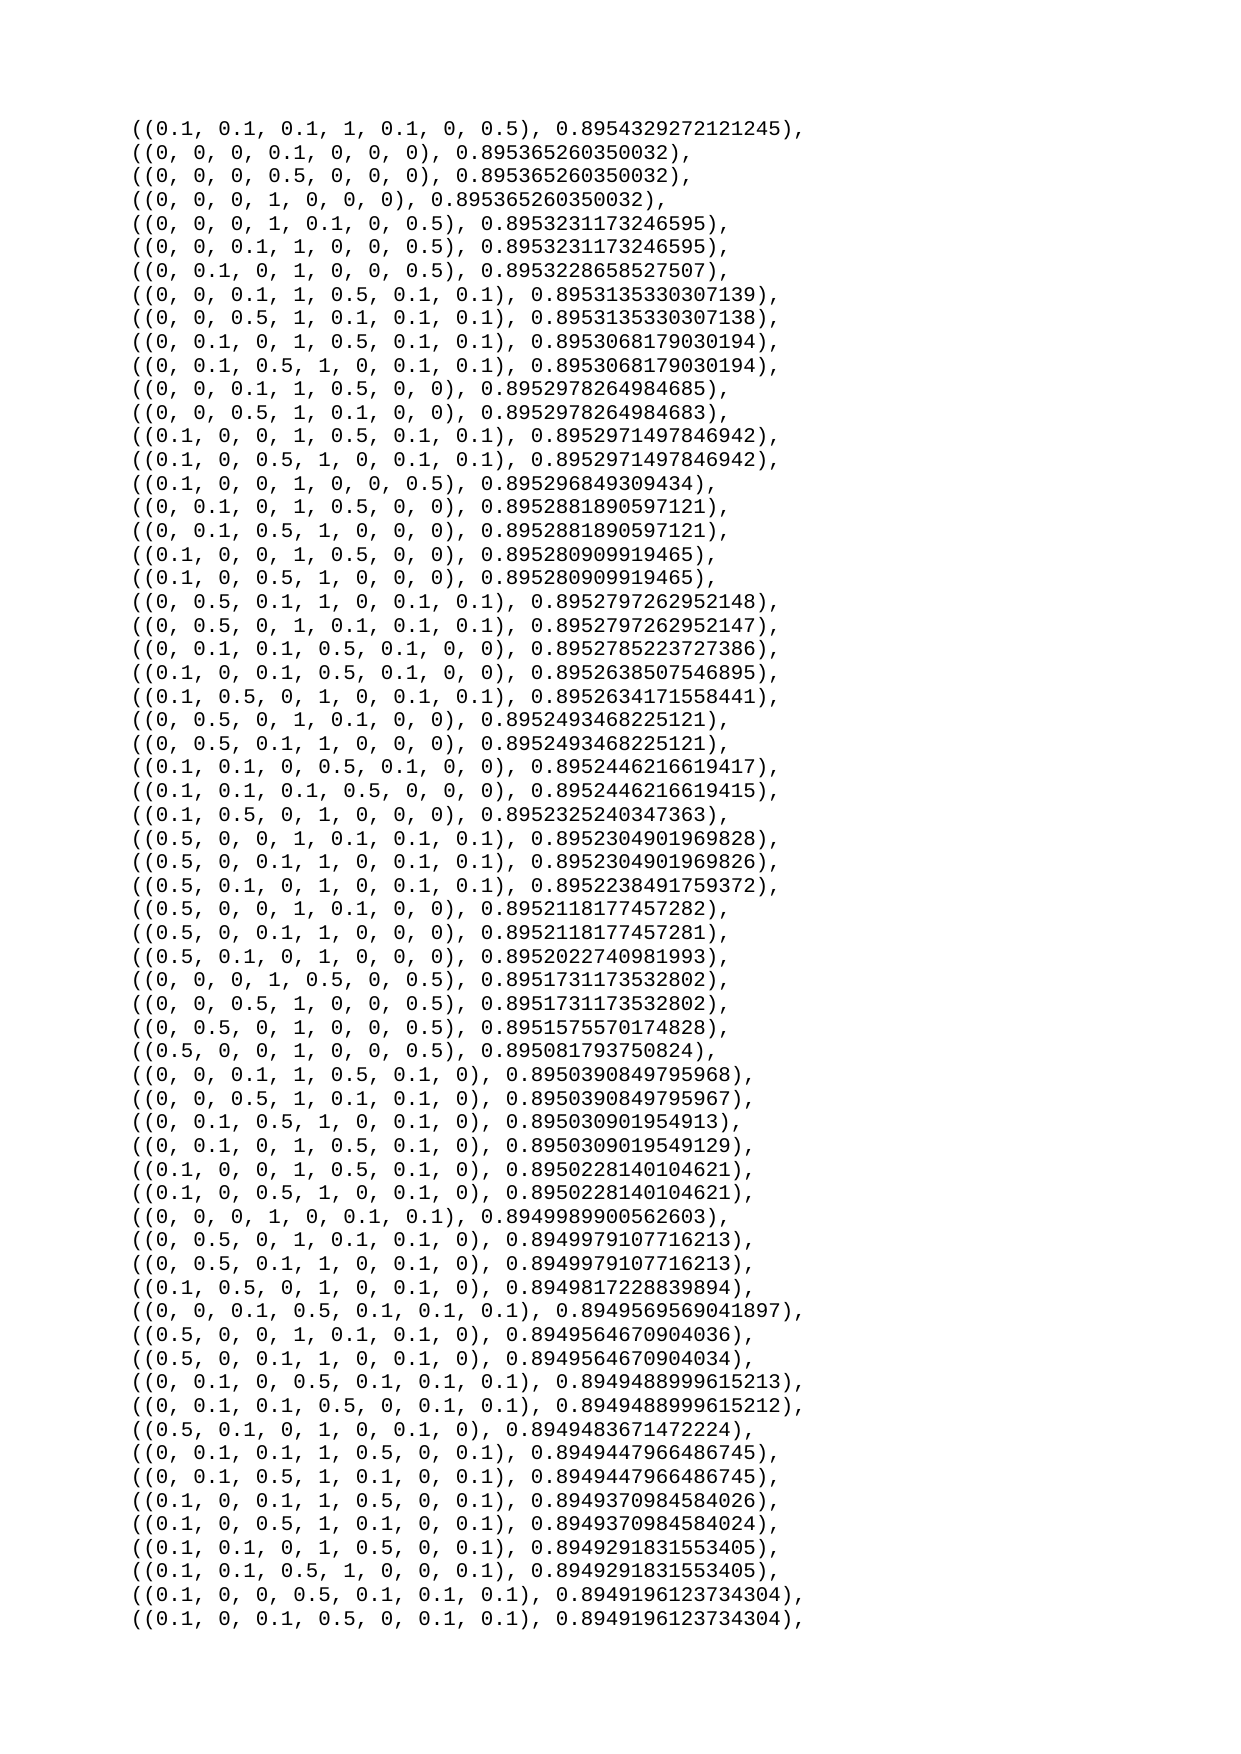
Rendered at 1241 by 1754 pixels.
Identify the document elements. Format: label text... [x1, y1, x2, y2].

text ((0, 0.1, 0.1, 1, 0.5, 0, 0.1), 0.8949447966486745), [118, 1442, 1122, 1466]
text ((0.1, 0.5, 0, 1, 0, 0, 0), 0.8952325240347363), [118, 804, 1122, 827]
text ((0, 0, 0.1, 0.5, 0.1, 0.1, 0.1), 0.8949569569041897), [118, 1300, 1122, 1324]
text ((0, 0, 0, 1, 0.1, 0, 0.5), 0.8953231173246595), [118, 213, 1122, 236]
text ((0.1, 0.1, 0.1, 1, 0.1, 0, 0.5), 0.8954329272121245), [118, 118, 1122, 142]
text ((0.5, 0, 0, 1, 0, 0, 0.5), 0.895081793750824), [118, 1040, 1122, 1064]
text ((0, 0.1, 0, 1, 0.5, 0.1, 0.1), 0.8953068179030194), [118, 331, 1122, 354]
text ((0.1, 0, 0.5, 1, 0, 0.1, 0), 0.8950228140104621), [118, 1182, 1122, 1206]
text ((0.1, 0, 0.1, 1, 0.5, 0, 0.1), 0.8949370984584026), [118, 1489, 1122, 1513]
text ((0.1, 0.5, 0, 1, 0, 0.1, 0), 0.8949817228839894), [118, 1277, 1122, 1300]
text ((0.5, 0, 0, 1, 0.1, 0.1, 0.1), 0.8952304901969828), [118, 827, 1122, 851]
text ((0, 0.1, 0.1, 0.5, 0, 0.1, 0.1), 0.8949488999615212), [118, 1395, 1122, 1419]
text ((0, 0.1, 0, 1, 0, 0, 0.5), 0.8953228658527507), [118, 260, 1122, 284]
text ((0, 0.1, 0.5, 1, 0.1, 0, 0.1), 0.8949447966486745), [118, 1466, 1122, 1489]
text ((0.5, 0, 0.1, 1, 0, 0.1, 0), 0.8949564670904034), [118, 1348, 1122, 1371]
text ((0, 0.5, 0, 1, 0.1, 0, 0), 0.8952493468225121), [118, 709, 1122, 733]
text ((0, 0, 0.5, 1, 0, 0, 0.5), 0.8951731173532802), [118, 993, 1122, 1017]
text ((0.5, 0.1, 0, 1, 0, 0.1, 0.1), 0.8952238491759372), [118, 875, 1122, 898]
text ((0, 0.5, 0.1, 1, 0, 0, 0), 0.8952493468225121), [118, 733, 1122, 757]
text ((0.5, 0.1, 0, 1, 0, 0, 0), 0.8952022740981993), [118, 946, 1122, 969]
text ((0.1, 0, 0.1, 0.5, 0, 0.1, 0.1), 0.8949196123734304), [118, 1608, 1122, 1631]
text ((0, 0, 0, 1, 0, 0, 0), 0.895365260350032), [118, 189, 1122, 213]
text ((0.5, 0, 0.1, 1, 0, 0.1, 0.1), 0.8952304901969826), [118, 851, 1122, 875]
text ((0.5, 0, 0.1, 1, 0, 0, 0), 0.8952118177457281), [118, 922, 1122, 946]
text ((0, 0.1, 0, 1, 0.5, 0, 0), 0.8952881890597121), [118, 496, 1122, 520]
text ((0, 0, 0, 0.5, 0, 0, 0), 0.895365260350032), [118, 165, 1122, 189]
text ((0, 0.1, 0.1, 0.5, 0.1, 0, 0), 0.8952785223727386), [118, 638, 1122, 662]
text ((0.5, 0.1, 0, 1, 0, 0.1, 0), 0.8949483671472224), [118, 1419, 1122, 1442]
text ((0, 0, 0.5, 1, 0.1, 0, 0), 0.8952978264984683), [118, 402, 1122, 426]
text ((0, 0, 0.1, 1, 0.5, 0.1, 0.1), 0.8953135330307139), [118, 284, 1122, 307]
text ((0, 0, 0.5, 1, 0.1, 0.1, 0), 0.8950390849795967), [118, 1088, 1122, 1111]
text ((0, 0.5, 0.1, 1, 0, 0.1, 0), 0.8949979107716213), [118, 1253, 1122, 1277]
text ((0, 0.1, 0, 0.5, 0.1, 0.1, 0.1), 0.8949488999615213), [118, 1371, 1122, 1395]
text ((0.1, 0, 0.5, 1, 0.1, 0, 0.1), 0.8949370984584024), [118, 1513, 1122, 1537]
text ((0.1, 0.1, 0, 0.5, 0.1, 0, 0), 0.8952446216619417), [118, 757, 1122, 780]
text ((0.1, 0, 0, 1, 0.5, 0.1, 0), 0.8950228140104621), [118, 1158, 1122, 1182]
text ((0.1, 0, 0.5, 1, 0, 0.1, 0.1), 0.8952971497846942), [118, 449, 1122, 473]
text ((0, 0, 0.1, 1, 0.5, 0, 0), 0.8952978264984685), [118, 378, 1122, 402]
text ((0, 0.5, 0, 1, 0.1, 0.1, 0), 0.8949979107716213), [118, 1229, 1122, 1253]
text ((0.1, 0.1, 0.5, 1, 0, 0, 0.1), 0.8949291831553405), [118, 1561, 1122, 1584]
text ((0, 0, 0, 0.1, 0, 0, 0), 0.895365260350032), [118, 142, 1122, 165]
text ((0.1, 0, 0, 1, 0.5, 0, 0), 0.895280909919465), [118, 544, 1122, 567]
text ((0.1, 0, 0, 0.5, 0.1, 0.1, 0.1), 0.8949196123734304), [118, 1584, 1122, 1608]
text ((0, 0.5, 0, 1, 0.1, 0.1, 0.1), 0.8952797262952147), [118, 615, 1122, 638]
text ((0.1, 0, 0, 1, 0.5, 0.1, 0.1), 0.8952971497846942), [118, 426, 1122, 449]
text ((0.1, 0, 0.5, 1, 0, 0, 0), 0.895280909919465), [118, 567, 1122, 591]
text ((0, 0, 0, 1, 0.5, 0, 0.5), 0.8951731173532802), [118, 969, 1122, 993]
text ((0, 0, 0.1, 1, 0, 0, 0.5), 0.8953231173246595), [118, 236, 1122, 260]
text ((0, 0, 0.1, 1, 0.5, 0.1, 0), 0.8950390849795968), [118, 1064, 1122, 1088]
text ((0.1, 0.1, 0.1, 0.5, 0, 0, 0), 0.8952446216619415), [118, 780, 1122, 804]
text ((0, 0.1, 0, 1, 0.5, 0.1, 0), 0.8950309019549129), [118, 1135, 1122, 1158]
text ((0, 0.1, 0.5, 1, 0, 0.1, 0), 0.895030901954913), [118, 1111, 1122, 1135]
text ((0.5, 0, 0, 1, 0.1, 0, 0), 0.8952118177457282), [118, 898, 1122, 922]
text ((0.1, 0.1, 0, 1, 0.5, 0, 0.1), 0.8949291831553405), [118, 1537, 1122, 1561]
text ((0, 0, 0, 1, 0, 0.1, 0.1), 0.8949989900562603), [118, 1206, 1122, 1229]
text ((0.1, 0, 0, 1, 0, 0, 0.5), 0.895296849309434), [118, 473, 1122, 496]
text ((0, 0.1, 0.5, 1, 0, 0, 0), 0.8952881890597121), [118, 520, 1122, 544]
text ((0.5, 0, 0, 1, 0.1, 0.1, 0), 0.8949564670904036), [118, 1324, 1122, 1348]
text ((0.1, 0, 0.1, 0.5, 0.1, 0, 0), 0.8952638507546895), [118, 662, 1122, 686]
text ((0, 0.5, 0, 1, 0, 0, 0.5), 0.8951575570174828), [118, 1017, 1122, 1040]
text ((0.1, 0.5, 0, 1, 0, 0.1, 0.1), 0.8952634171558441), [118, 686, 1122, 709]
text ((0, 0, 0.5, 1, 0.1, 0.1, 0.1), 0.8953135330307138), [118, 307, 1122, 331]
text ((0, 0.1, 0.5, 1, 0, 0.1, 0.1), 0.8953068179030194), [118, 354, 1122, 378]
text ((0, 0.5, 0.1, 1, 0, 0.1, 0.1), 0.8952797262952148), [118, 591, 1122, 615]
